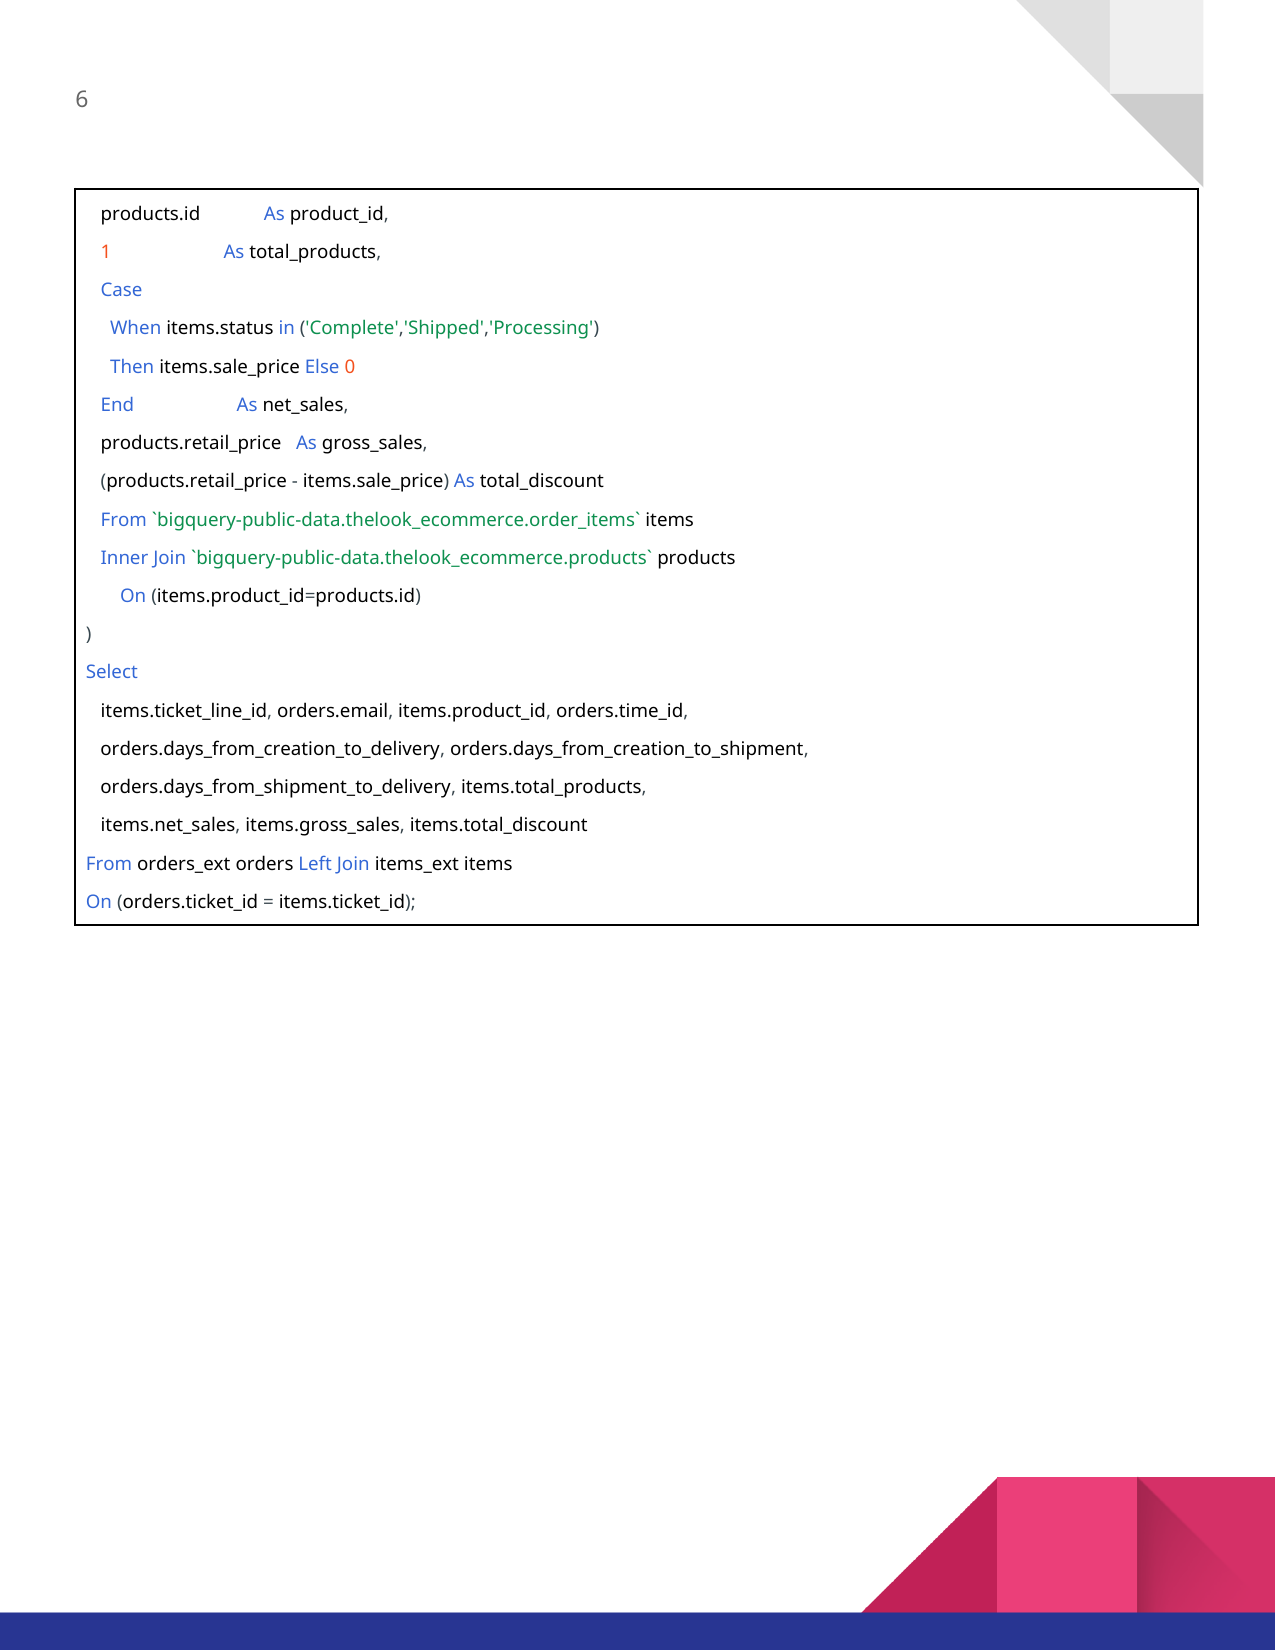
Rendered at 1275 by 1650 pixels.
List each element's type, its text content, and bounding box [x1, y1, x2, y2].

table_header products.id As product_id, 1 As total_products, Case When items.status in ('Complete','Shipped','Processing') Then items.sale_price Else 0 End As net_sales, products.retail_price As gross_sales, (products.retail_price - items.sale_price) As total_discount From `bigquery-public-data.thelook_ecommerce.order_items` items Inner Join `bigquery-public-data.thelook_ecommerce.products` products On (items.product_id=products.id) ) Select items.ticket_line_id, orders.email, items.product_id, orders.time_id, orders.days_from_creation_to_delivery, orders.days_from_creation_to_shipment, orders.days_from_shipment_to_delivery, items.total_products, items.net_sales, items.gross_sales, items.total_discount From orders_ext orders Left Join items_ext items On (orders.ticket_id = items.ticket_id); [76, 190, 1197, 924]
picture [0, 1475, 1275, 1650]
picture [1015, 0, 1204, 188]
